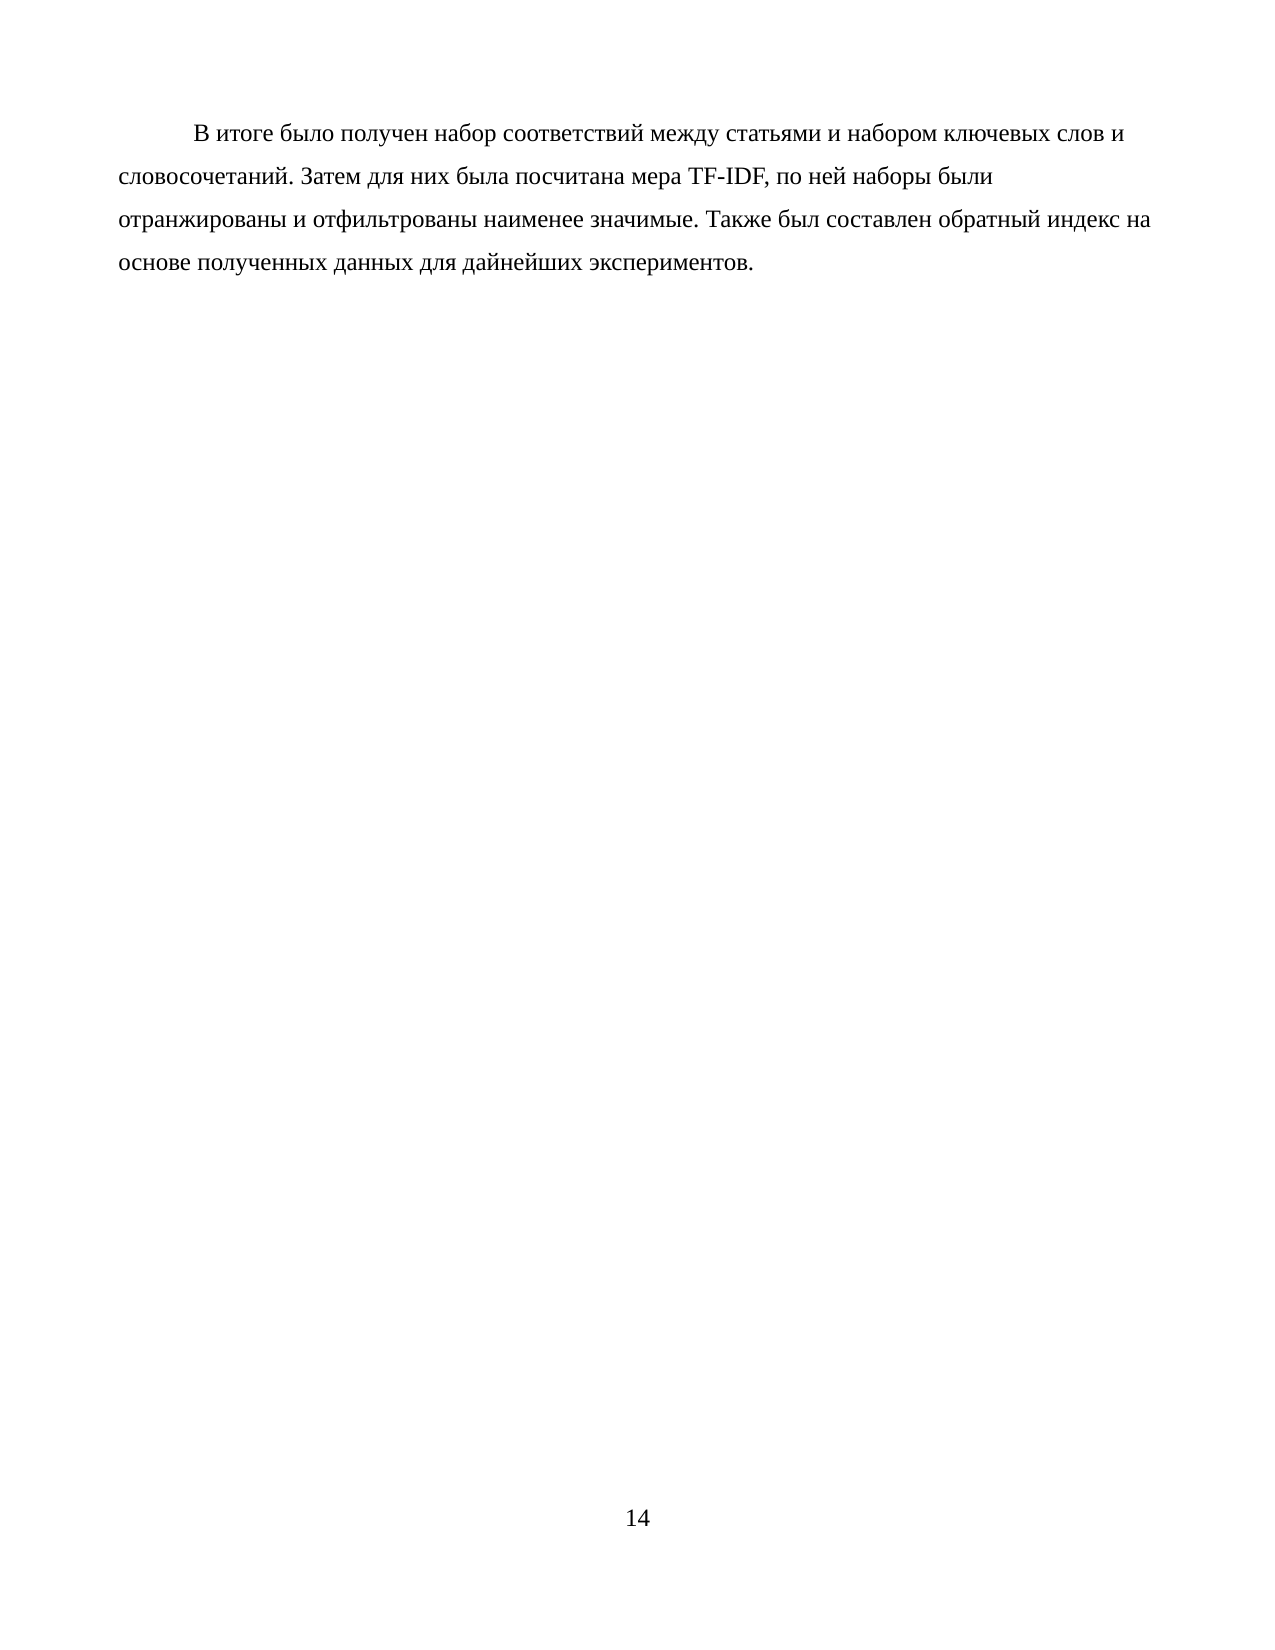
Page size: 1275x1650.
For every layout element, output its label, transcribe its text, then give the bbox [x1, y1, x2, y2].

text В итоге было получен набор соответствий между статьями и набором ключевых слов и словосочетаний. Затем для них была посчитана мера TF-IDF, по ней наборы были отранжированы и отфильтрованы наименее значимые. Также был составлен обратный индекс на основе полученных данных для дайнейших экспериментов. [118, 118, 1157, 276]
